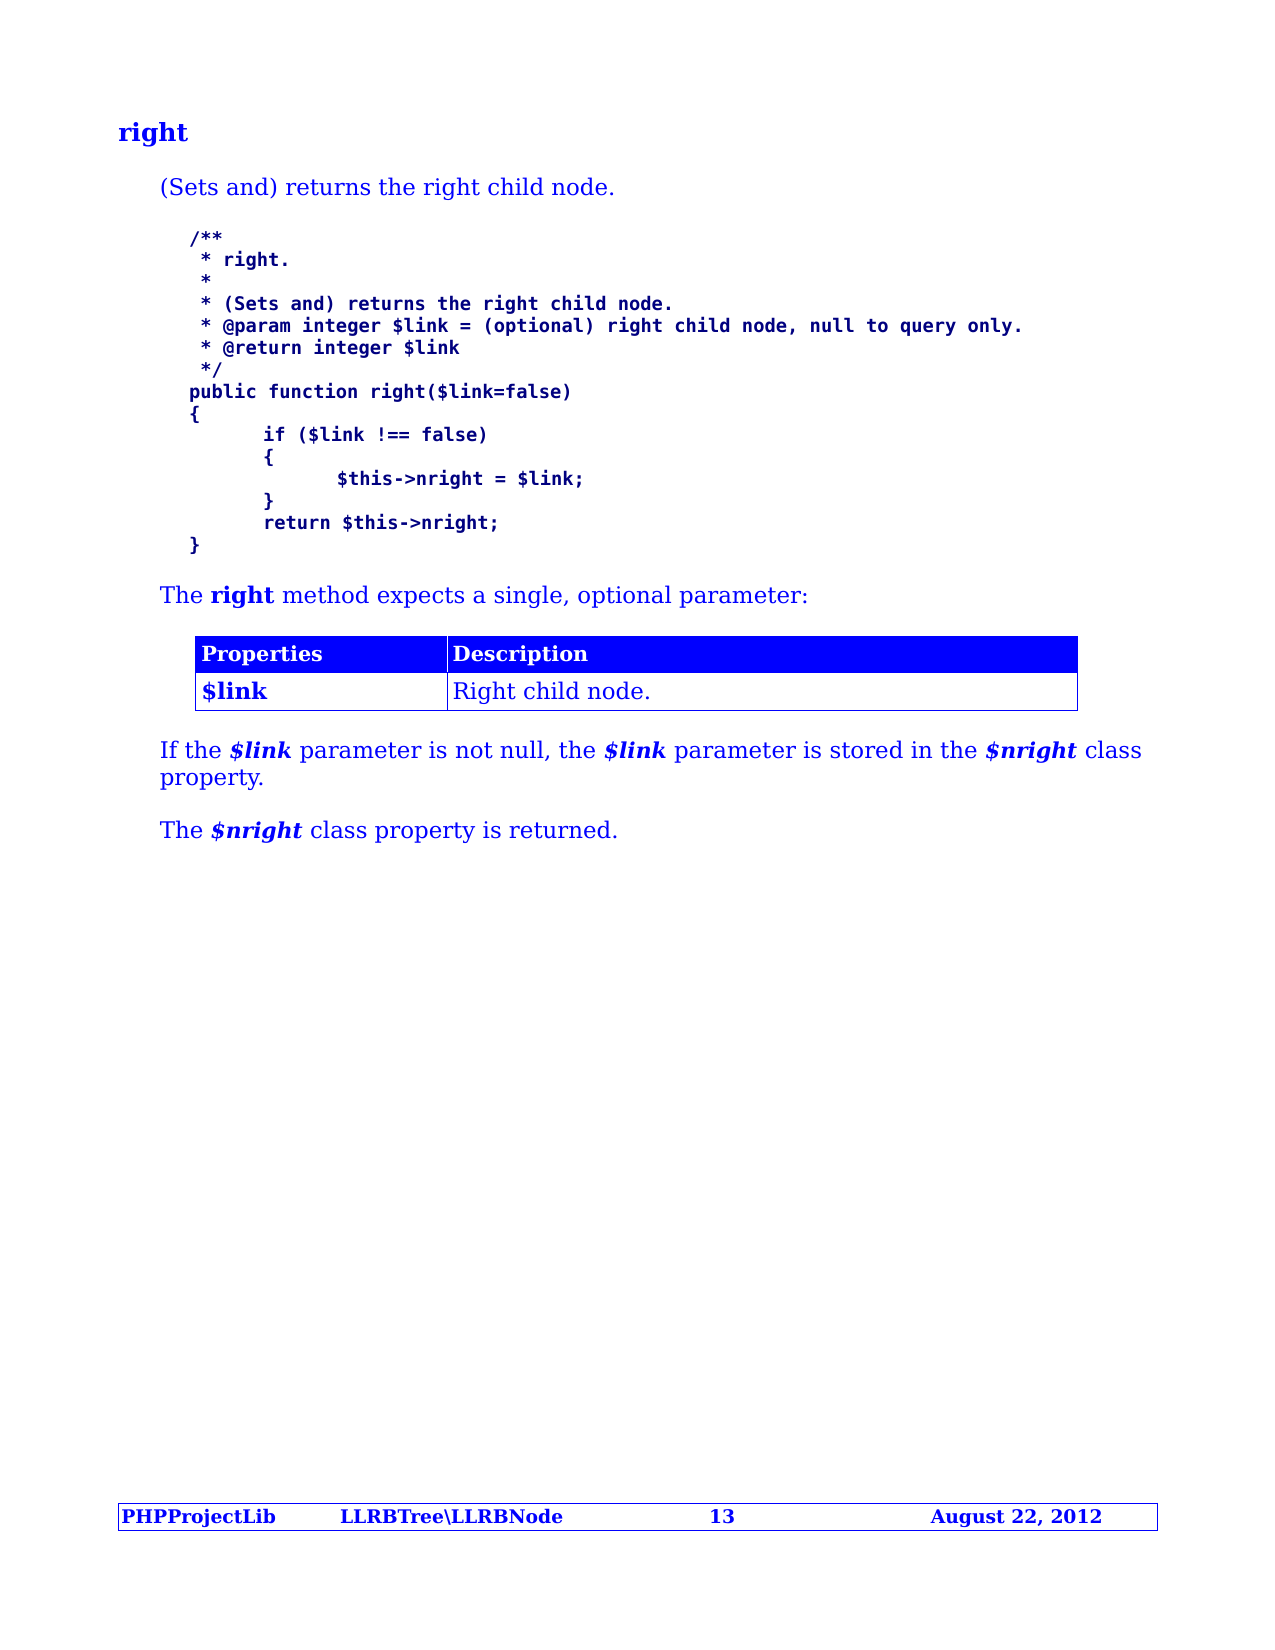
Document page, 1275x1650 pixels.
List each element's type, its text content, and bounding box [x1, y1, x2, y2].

list * right. [189, 249, 1157, 271]
list if ($link !== false) [189, 424, 1157, 446]
list $this->nright = $link; [189, 468, 1157, 490]
list * [189, 271, 1157, 293]
list return $this->nright; [189, 512, 1157, 534]
list } [189, 490, 1157, 512]
list { [189, 446, 1157, 468]
list public function right($link=false) [189, 381, 1157, 402]
text (Sets and) returns the right child node. [159, 174, 1157, 201]
text The $nright class property is returned. [159, 817, 1157, 844]
title right [118, 118, 1157, 147]
table_cell Right child node. [448, 673, 1077, 710]
list */ [189, 359, 1157, 381]
table_header Properties [196, 637, 447, 672]
list } [189, 534, 1157, 556]
list * @return integer $link [189, 337, 1157, 359]
table_header Description [448, 637, 1077, 672]
list * @param integer $link = (optional) right child node, null to query only. [189, 315, 1157, 337]
list { [189, 402, 1157, 424]
table_cell $link [196, 673, 447, 710]
text If the $link parameter is not null, the $link parameter is stored in the $nright class property. [159, 737, 1157, 791]
list * (Sets and) returns the right child node. [189, 293, 1157, 315]
text The right method expects a single, optional parameter: [159, 582, 1157, 609]
list /** [189, 227, 1157, 249]
